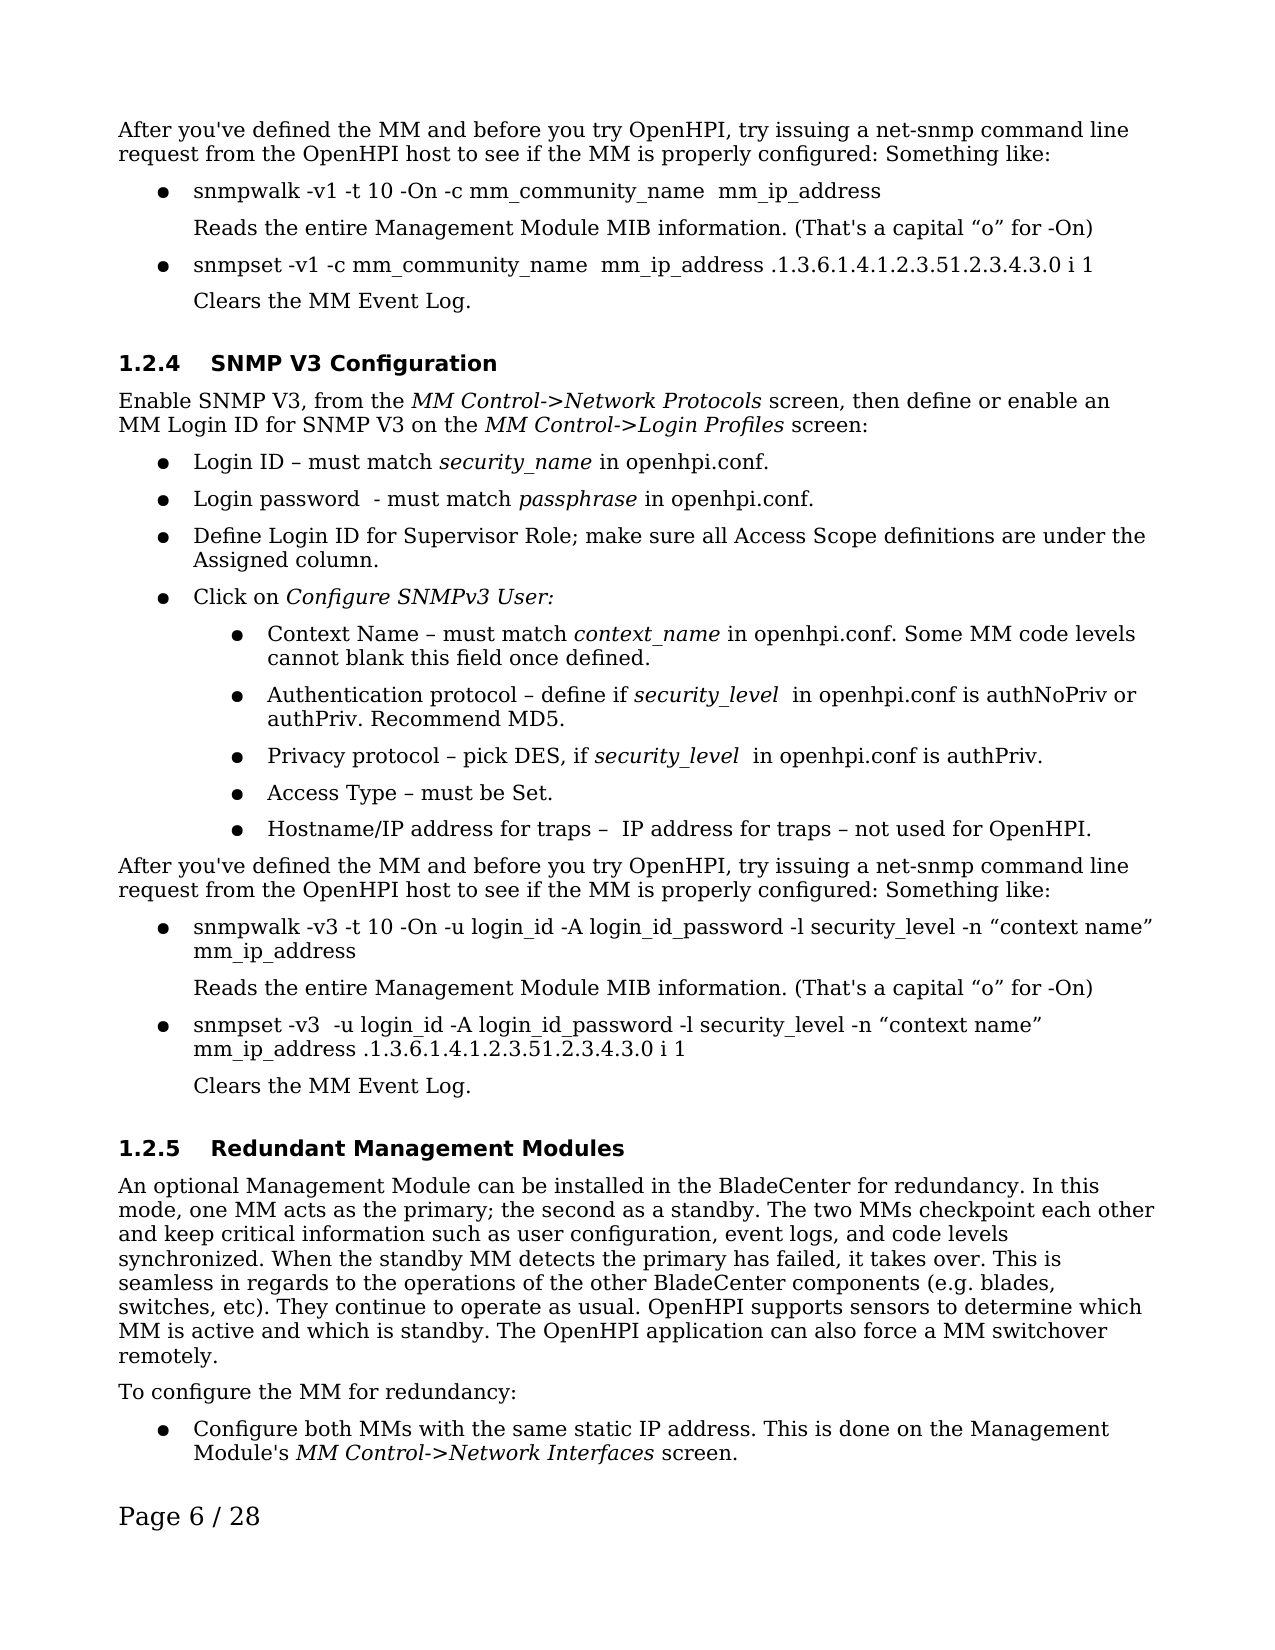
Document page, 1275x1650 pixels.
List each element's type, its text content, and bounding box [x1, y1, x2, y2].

list Configure both MMs with the same static IP address. This is done on the Management Module's MM Control->Network Interfaces screen. [156, 1417, 1157, 1466]
text Enable SNMP V3, from the MM Control->Network Protocols screen, then define or enable an MM Login ID for SNMP V3 on the MM Control->Login Profiles screen: [118, 389, 1157, 438]
list Click on Configure SNMPv3 User: [156, 585, 1157, 609]
list Clears the MM Event Log. [156, 1074, 1157, 1098]
subtitle SNMP V3 Configuration [118, 351, 1157, 377]
text An optional Management Module can be installed in the BladeCenter for redundancy. In this mode, one MM acts as the primary; the second as a standby. The two MMs checkpoint each other and keep critical information such as user configuration, event logs, and code levels synchronized. When the standby MM detects the primary has failed, it takes over. This is seamless in regards to the operations of the other BladeCenter components (e.g. blades, switches, etc). They continue to operate as usual. OpenHPI supports sensors to determine which MM is active and which is standby. The OpenHPI application can also force a MM switchover remotely. [118, 1174, 1157, 1368]
list Clears the MM Event Log. [156, 289, 1157, 314]
list Access Type – must be Set. [229, 781, 1157, 805]
list snmpset -v3 -u login_id -A login_id_password -l security_level -n “context name” mm_ip_address .1.3.6.1.4.1.2.3.51.2.3.4.3.0 i 1 [156, 1013, 1157, 1061]
text After you've defined the MM and before you try OpenHPI, try issuing a net-snmp command line request from the OpenHPI host to see if the MM is properly configured: Something like: [118, 854, 1157, 903]
list Context Name – must match context_name in openhpi.conf. Some MM code levels cannot blank this field once defined. [229, 622, 1157, 670]
list Login password - must match passphrase in openhpi.conf. [156, 487, 1157, 511]
list snmpwalk -v1 -t 10 -On -c mm_community_name mm_ip_address [156, 179, 1157, 203]
subtitle Redundant Management Modules [118, 1136, 1157, 1161]
list Hostname/IP address for traps – IP address for traps – not used for OpenHPI. [229, 817, 1157, 842]
list Login ID – must match security_name in openhpi.conf. [156, 450, 1157, 474]
text After you've defined the MM and before you try OpenHPI, try issuing a net-snmp command line request from the OpenHPI host to see if the MM is properly configured: Something like: [118, 118, 1157, 167]
list Define Login ID for Supervisor Role; make sure all Access Scope definitions are under the Assigned column. [156, 524, 1157, 572]
text To configure the MM for redundancy: [118, 1380, 1157, 1405]
list snmpset -v1 -c mm_community_name mm_ip_address .1.3.6.1.4.1.2.3.51.2.3.4.3.0 i 1 [156, 253, 1157, 277]
list Privacy protocol – pick DES, if security_level in openhpi.conf is authPriv. [229, 744, 1157, 768]
list snmpwalk -v3 -t 10 -On -u login_id -A login_id_password -l security_level -n “context name” mm_ip_address [156, 915, 1157, 964]
list Reads the entire Management Module MIB information. (That's a capital “o” for -On) [156, 976, 1157, 1000]
list Authentication protocol – define if security_level in openhpi.conf is authNoPriv or authPriv. Recommend MD5. [229, 683, 1157, 731]
list Reads the entire Management Module MIB information. (That's a capital “o” for -On) [156, 216, 1157, 240]
